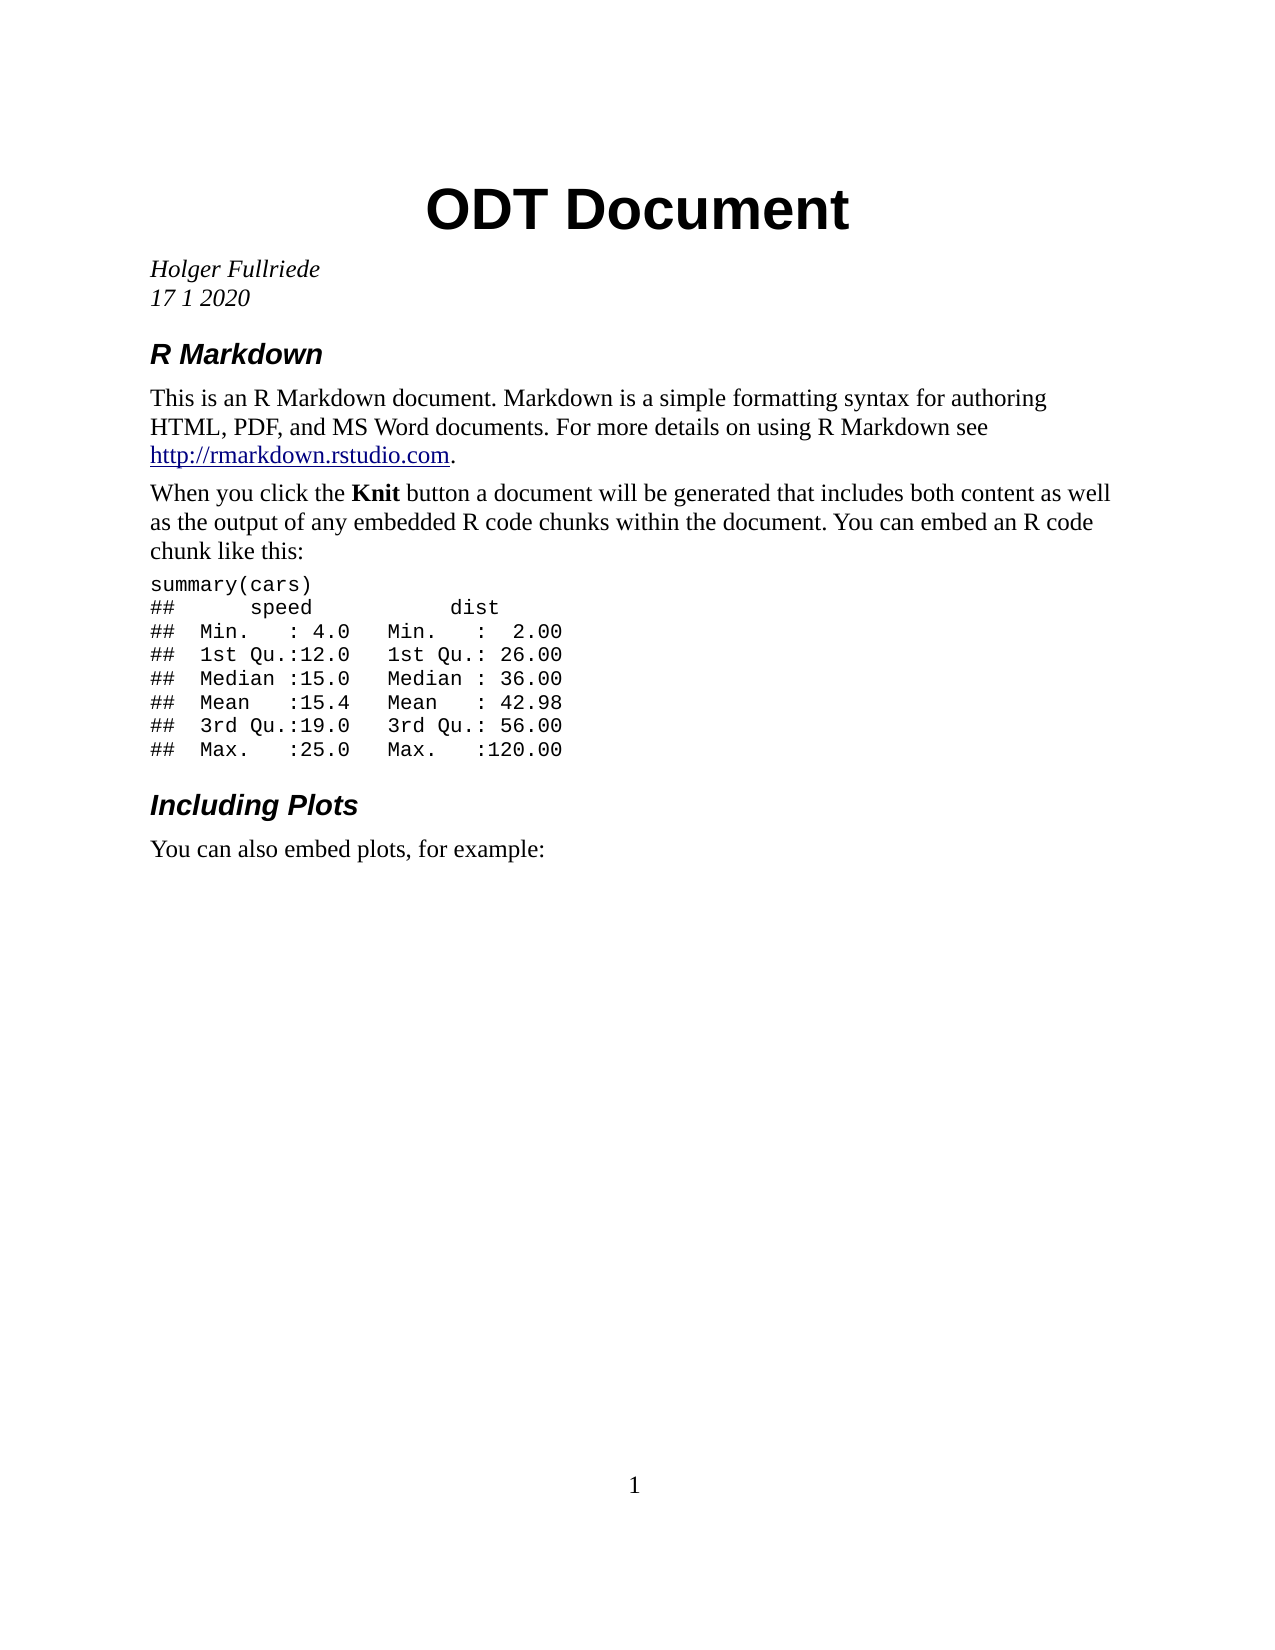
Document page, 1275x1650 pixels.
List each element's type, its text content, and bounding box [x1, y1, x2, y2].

text ## Min. : 4.0 Min. : 2.00 [150, 621, 1125, 644]
text ## 3rd Qu.:19.0 3rd Qu.: 56.00 [150, 715, 1125, 739]
text You can also embed plots, for example: [150, 834, 1125, 862]
text ## Mean :15.4 Mean : 42.98 [150, 692, 1125, 715]
text ## speed dist [150, 597, 1125, 621]
text This is an R Markdown document. Markdown is a simple formatting syntax for authoring HTML, PDF, and MS Word documents. For more details on using R Markdown see http://rmarkdown.rstudio.com. [150, 383, 1125, 469]
subtitle Including Plots [150, 788, 1125, 821]
text When you click the Knit button a document will be generated that includes both content as well as the output of any embedded R code chunks within the document. You can embed an R code chunk like this: [150, 478, 1125, 564]
text summary(cars) [150, 573, 1125, 597]
text ## Median :15.0 Median : 36.00 [150, 668, 1125, 692]
text ## 1st Qu.:12.0 1st Qu.: 26.00 [150, 644, 1125, 668]
title ODT Document [150, 175, 1125, 242]
subtitle R Markdown [150, 337, 1125, 371]
text 17 1 2020 [150, 283, 1125, 312]
text Holger Fullriede [150, 254, 1125, 283]
text ## Max. :25.0 Max. :120.00 [150, 739, 1125, 763]
